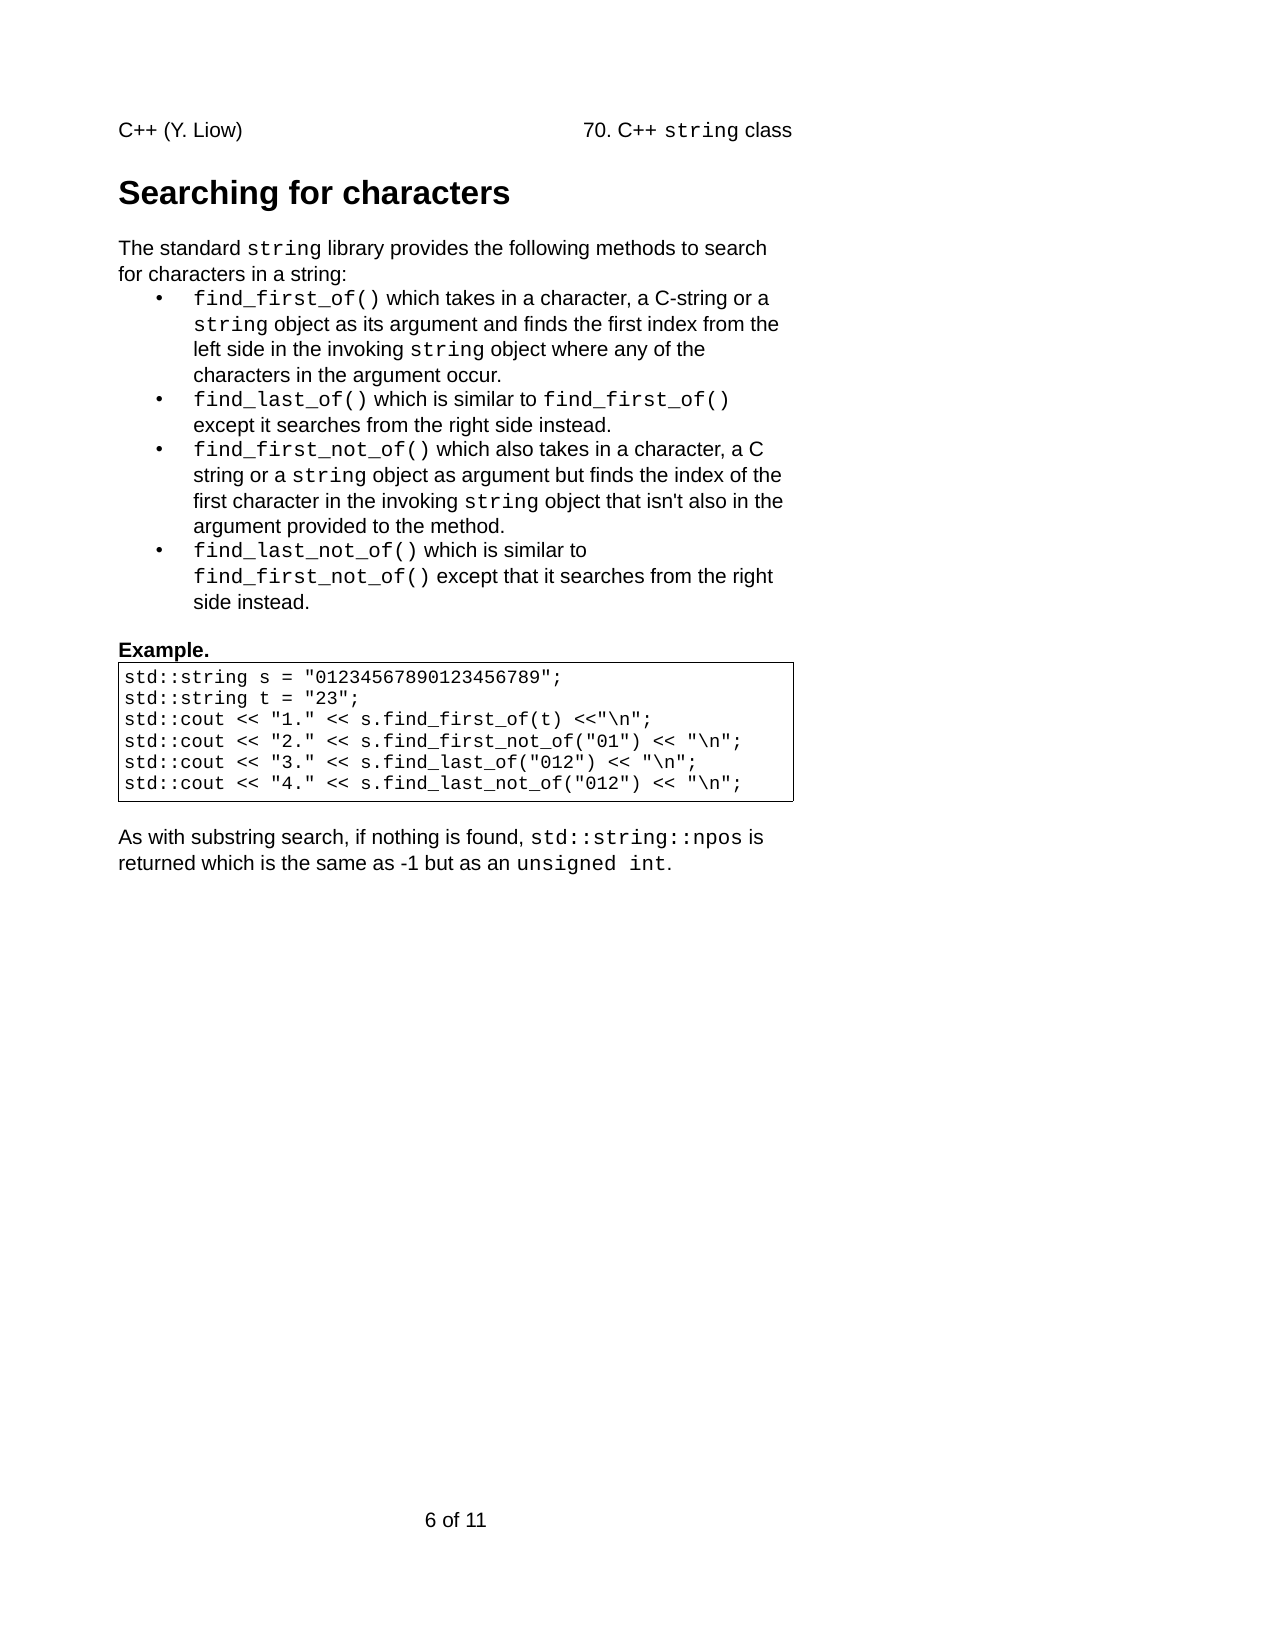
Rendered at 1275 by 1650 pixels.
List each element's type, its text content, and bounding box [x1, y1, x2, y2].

list find_last_of() which is similar to find_first_of() except it searches from the right side instead. [156, 387, 793, 437]
text Searching for characters [118, 173, 793, 212]
text The standard string library provides the following methods to search for characters in a string: [118, 236, 793, 286]
text Example. [118, 638, 793, 662]
list find_last_not_of() which is similar to find_first_not_of() except that it searches from the right side instead. [156, 538, 793, 614]
list find_first_not_of() which also takes in a character, a C string or a string object as argument but finds the index of the first character in the invoking string object that isn't also in the argument provided to the method. [156, 437, 793, 538]
list find_first_of() which takes in a character, a C-string or a string object as its argument and finds the first index from the left side in the invoking string object where any of the characters in the argument occur. [156, 286, 793, 387]
table_header std::string s = "01234567890123456789"; std::string t = "23"; std::cout << "1." << s.find_first_of(t) <<"\n"; std::cout << "2." << s.find_first_not_of("01") << "\n"; std::cout << "3." << s.find_last_of("012") << "\n"; std::cout << "4." << s.find_last_not_of("012") << "\n"; [119, 663, 793, 801]
text As with substring search, if nothing is found, std::string::npos is returned which is the same as -1 but as an unsigned int. [118, 825, 793, 877]
